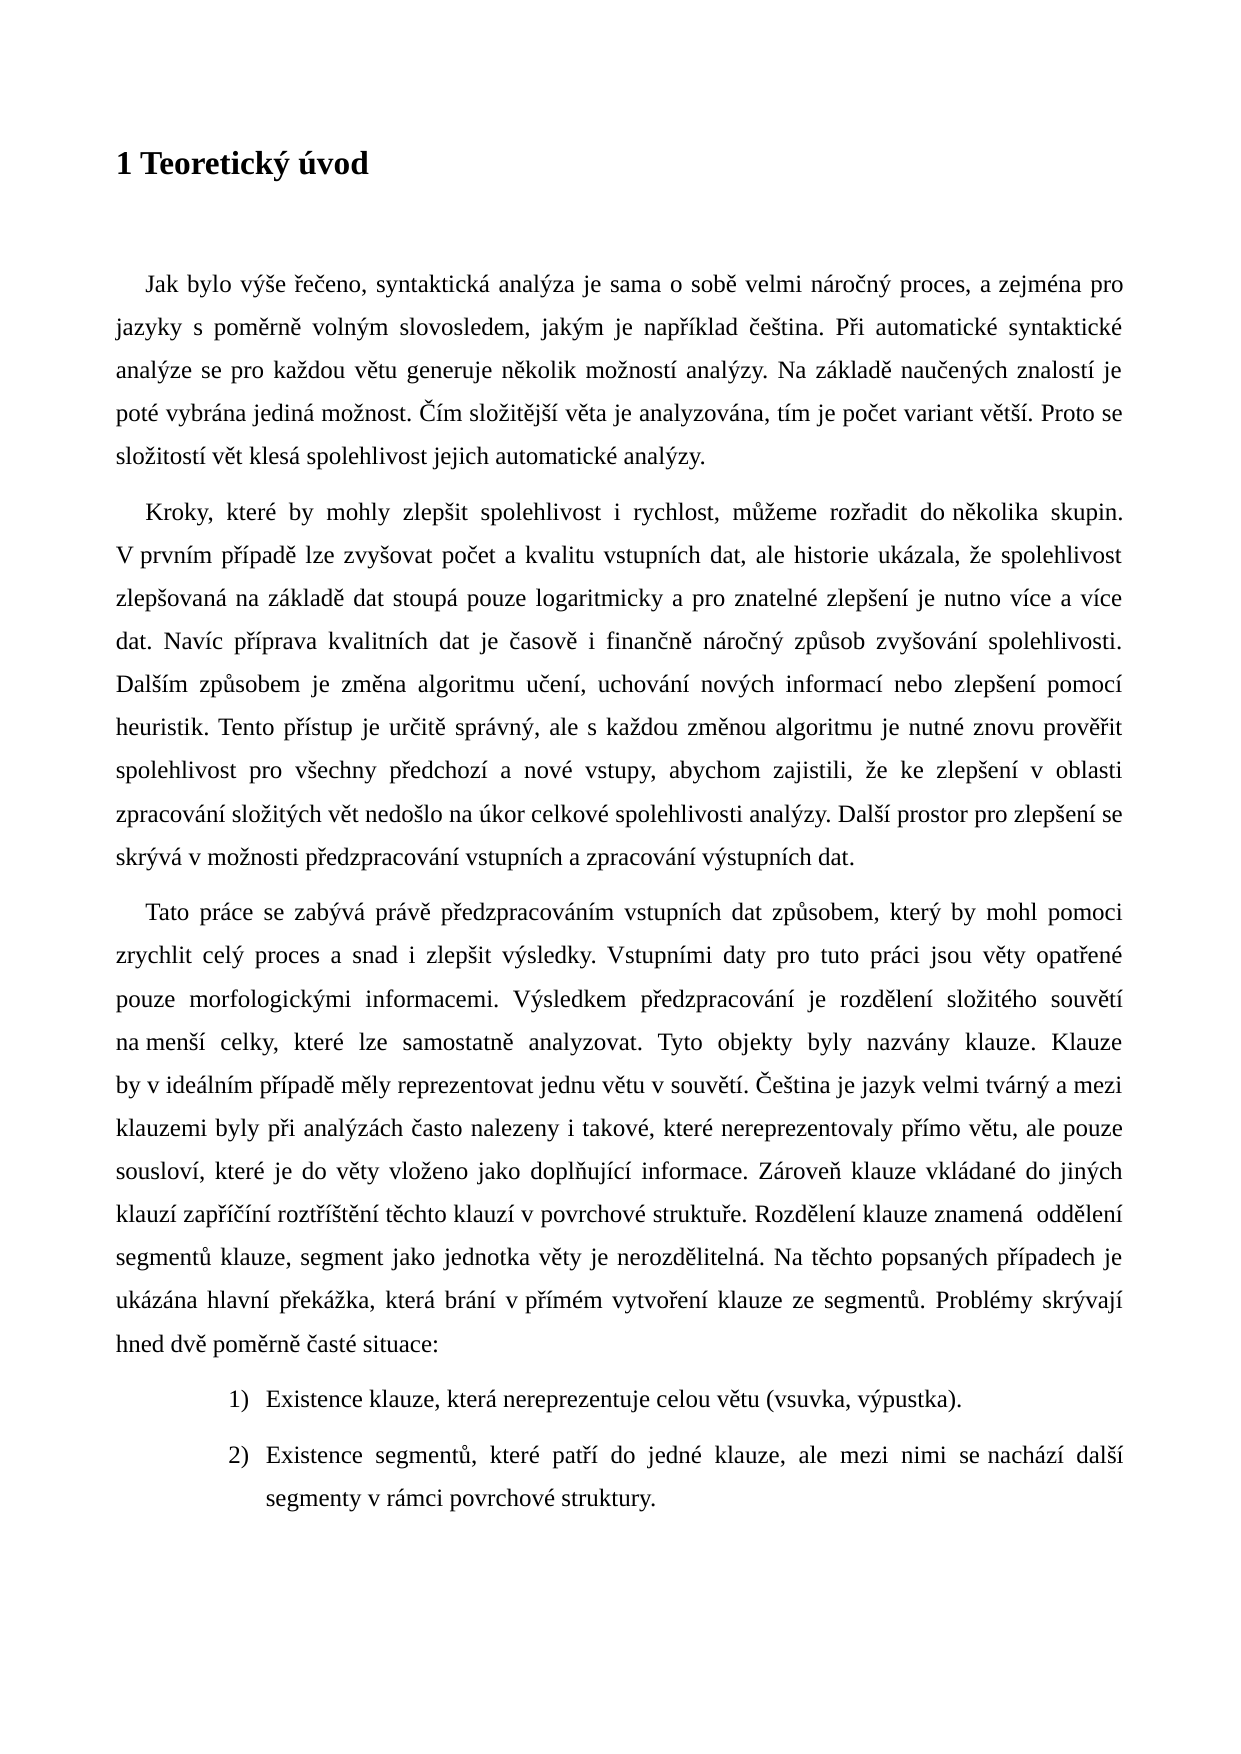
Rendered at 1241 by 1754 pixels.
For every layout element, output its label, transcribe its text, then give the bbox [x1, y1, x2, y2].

subtitle Teoretický úvod [116, 143, 1123, 181]
text Jak bylo výše řečeno, syntaktická analýza je sama o sobě velmi náročný proces, a zejména pro jazyky s poměrně volným slovosledem, jakým je například čeština. Při automatické syntaktické analýze se pro každou větu generuje několik možností analýzy. Na základě naučených znalostí je poté vybrána jediná možnost. Čím složitější věta je analyzována, tím je počet variant větší. Proto se složitostí vět klesá spolehlivost jejich automatické analýzy. [116, 269, 1123, 470]
text Kroky, které by mohly zlepšit spolehlivost i rychlost, můžeme rozřadit do několika skupin. V prvním případě lze zvyšovat počet a kvalitu vstupních dat, ale historie ukázala, že spolehlivost zlepšovaná na základě dat stoupá pouze logaritmicky a pro znatelné zlepšení je nutno více a více dat. Navíc příprava kvalitních dat je časově i finančně náročný způsob zvyšování spolehlivosti. Dalším způsobem je změna algoritmu učení, uchování nových informací nebo zlepšení pomocí heuristik. Tento přístup je určitě správný, ale s každou změnou algoritmu je nutné znovu prověřit spolehlivost pro všechny předchozí a nové vstupy, abychom zajistili, že ke zlepšení v oblasti zpracování složitých vět nedošlo na úkor celkové spolehlivosti analýzy. Další prostor pro zlepšení se skrývá v možnosti předzpracování vstupních a zpracování výstupních dat. [116, 497, 1123, 871]
text Tato práce se zabývá právě předzpracováním vstupních dat způsobem, který by mohl pomoci zrychlit celý proces a snad i zlepšit výsledky. Vstupními daty pro tuto práci jsou věty opatřené pouze morfologickými informacemi. Výsledkem předzpracování je rozdělení složitého souvětí na menší celky, které lze samostatně analyzovat. Tyto objekty byly nazvány klauze. Klauze by v ideálním případě měly reprezentovat jednu větu v souvětí. Čeština je jazyk velmi tvárný a mezi klauzemi byly při analýzách často nalezeny i takové, které nereprezentovaly přímo větu, ale pouze sousloví, které je do věty vloženo jako doplňující informace. Zároveň klauze vkládané do jiných klauzí zapříčíní roztříštění těchto klauzí v povrchové struktuře. Rozdělení klauze znamená oddělení segmentů klauze, segment jako jednotka věty je nerozdělitelná. Na těchto popsaných případech je ukázána hlavní překážka, která brání v přímém vytvoření klauze ze segmentů. Problémy skrývají hned dvě poměrně časté situace: [116, 897, 1123, 1357]
list Existence klauze, která nereprezentuje celou větu (vsuvka, výpustka). [228, 1384, 1123, 1413]
list Existence segmentů, které patří do jedné klauze, ale mezi nimi se nachází další segmenty v rámci povrchové struktury. [228, 1440, 1123, 1512]
